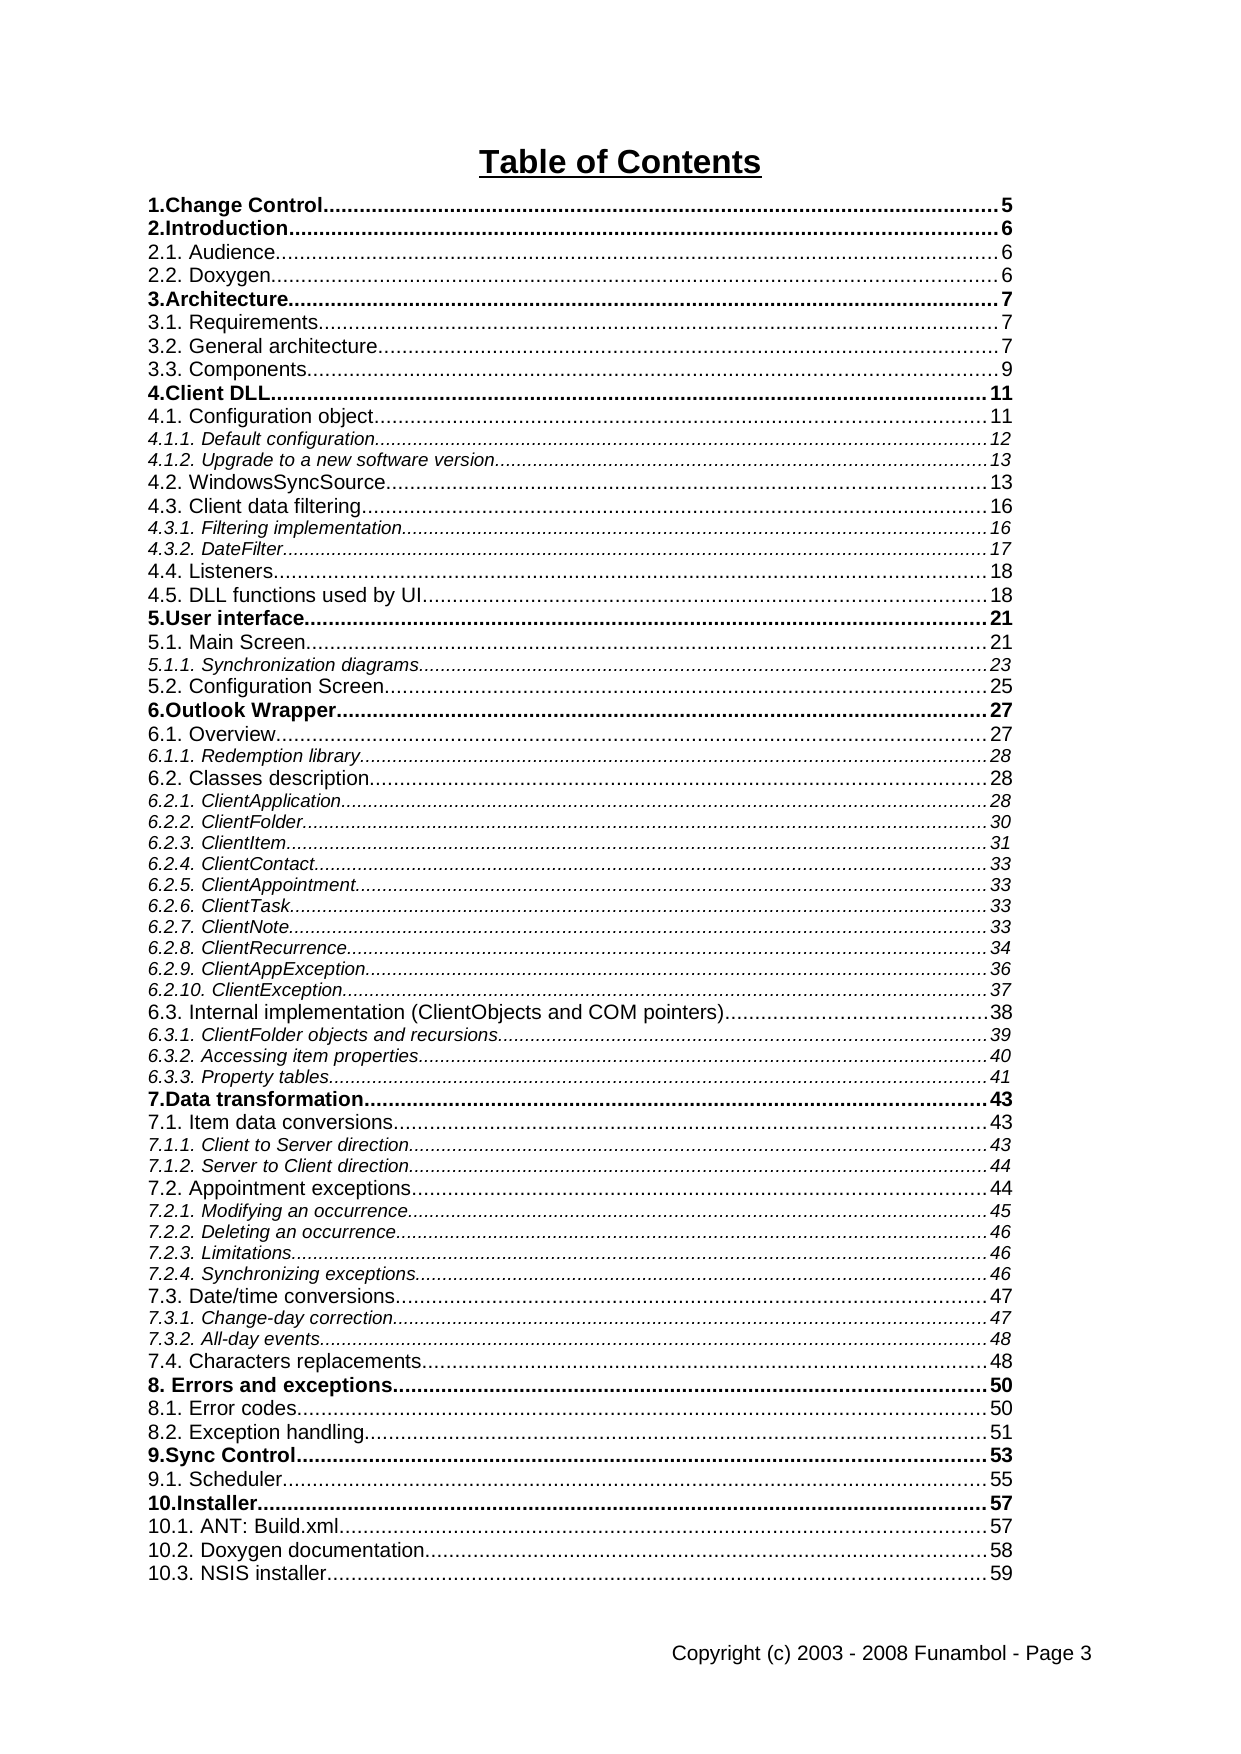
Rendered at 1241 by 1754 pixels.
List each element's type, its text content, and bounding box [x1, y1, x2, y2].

text 8.2. Exception handling 51 [148, 1420, 1093, 1444]
text 7.2.3. Limitations 46 [148, 1242, 1093, 1263]
text 8.1. Error codes 50 [148, 1397, 1093, 1420]
text 9.1. Scheduler 55 [148, 1467, 1093, 1491]
text 7.2.2. Deleting an occurrence 46 [148, 1221, 1093, 1242]
text 2.Introduction 6 [148, 217, 1093, 240]
text 7.3.2. All-day events 48 [148, 1329, 1093, 1350]
text 6.3.2. Accessing item properties 40 [148, 1045, 1093, 1066]
text 6.2.7. ClientNote 33 [148, 916, 1093, 937]
text 5.2. Configuration Screen 25 [148, 675, 1093, 698]
text 6.2.5. ClientAppointment 33 [148, 874, 1093, 895]
text 7.1. Item data conversions 43 [148, 1111, 1093, 1134]
text 6.1. Overview 27 [148, 722, 1093, 746]
text 8. Errors and exceptions 50 [148, 1373, 1093, 1397]
text 4.3. Client data filtering 16 [148, 494, 1093, 518]
text 9.Sync Control 53 [148, 1444, 1093, 1467]
text 4.3.1. Filtering implementation 16 [148, 518, 1093, 539]
text 7.2.1. Modifying an occurrence 45 [148, 1200, 1093, 1221]
text 6.2.2. ClientFolder 30 [148, 811, 1093, 832]
text 5.1.1. Synchronization diagrams 23 [148, 654, 1093, 675]
text 6.2.10. ClientException 37 [148, 979, 1093, 1001]
text 6.2.8. ClientRecurrence 34 [148, 937, 1093, 958]
text 6.2.4. ClientContact 33 [148, 853, 1093, 874]
text 4.Client DLL 11 [148, 381, 1093, 405]
text 10.Installer 57 [148, 1491, 1093, 1514]
text 6.Outlook Wrapper 27 [148, 698, 1093, 722]
subtitle Table of Contents [148, 143, 1093, 181]
text 4.4. Listeners 18 [148, 560, 1093, 583]
text 7.2.4. Synchronizing exceptions 46 [148, 1263, 1093, 1284]
text 4.1.1. Default configuration 12 [148, 428, 1093, 449]
text 1.Change Control 5 [148, 193, 1093, 217]
text 6.2.6. ClientTask 33 [148, 895, 1093, 916]
text 7.3. Date/time conversions 47 [148, 1284, 1093, 1308]
text 4.5. DLL functions used by UI 18 [148, 583, 1093, 607]
text 6.3. Internal implementation (ClientObjects and COM pointers) 38 [148, 1001, 1093, 1024]
text 6.3.1. ClientFolder objects and recursions 39 [148, 1024, 1093, 1045]
text 6.1.1. Redemption library 28 [148, 746, 1093, 767]
text 10.1. ANT: Build.xml 57 [148, 1514, 1093, 1538]
text 5.1. Main Screen 21 [148, 630, 1093, 654]
text 2.2. Doxygen 6 [148, 264, 1093, 287]
text 6.3.3. Property tables 41 [148, 1066, 1093, 1087]
text 10.2. Doxygen documentation 58 [148, 1538, 1093, 1562]
text 2.1. Audience 6 [148, 240, 1093, 264]
text 6.2.1. ClientApplication 28 [148, 790, 1093, 811]
text 7.3.1. Change-day correction 47 [148, 1308, 1093, 1329]
text 6.2.3. ClientItem 31 [148, 832, 1093, 853]
text 7.Data transformation 43 [148, 1087, 1093, 1111]
text 7.1.1. Client to Server direction 43 [148, 1134, 1093, 1155]
text 6.2. Classes description 28 [148, 767, 1093, 790]
text 7.2. Appointment exceptions 44 [148, 1176, 1093, 1200]
text 4.3.2. DateFilter 17 [148, 539, 1093, 560]
text 6.2.9. ClientAppException 36 [148, 958, 1093, 979]
text 4.2. WindowsSyncSource 13 [148, 471, 1093, 494]
text 4.1.2. Upgrade to a new software version 13 [148, 449, 1093, 471]
text 5.User interface 21 [148, 607, 1093, 630]
text 3.2. General architecture 7 [148, 334, 1093, 358]
text 3.3. Components 9 [148, 358, 1093, 381]
text 7.1.2. Server to Client direction 44 [148, 1155, 1093, 1176]
text 3.Architecture 7 [148, 287, 1093, 311]
text 7.4. Characters replacements 48 [148, 1350, 1093, 1373]
text 3.1. Requirements 7 [148, 311, 1093, 334]
text 4.1. Configuration object 11 [148, 405, 1093, 428]
text 10.3. NSIS installer 59 [148, 1562, 1093, 1585]
